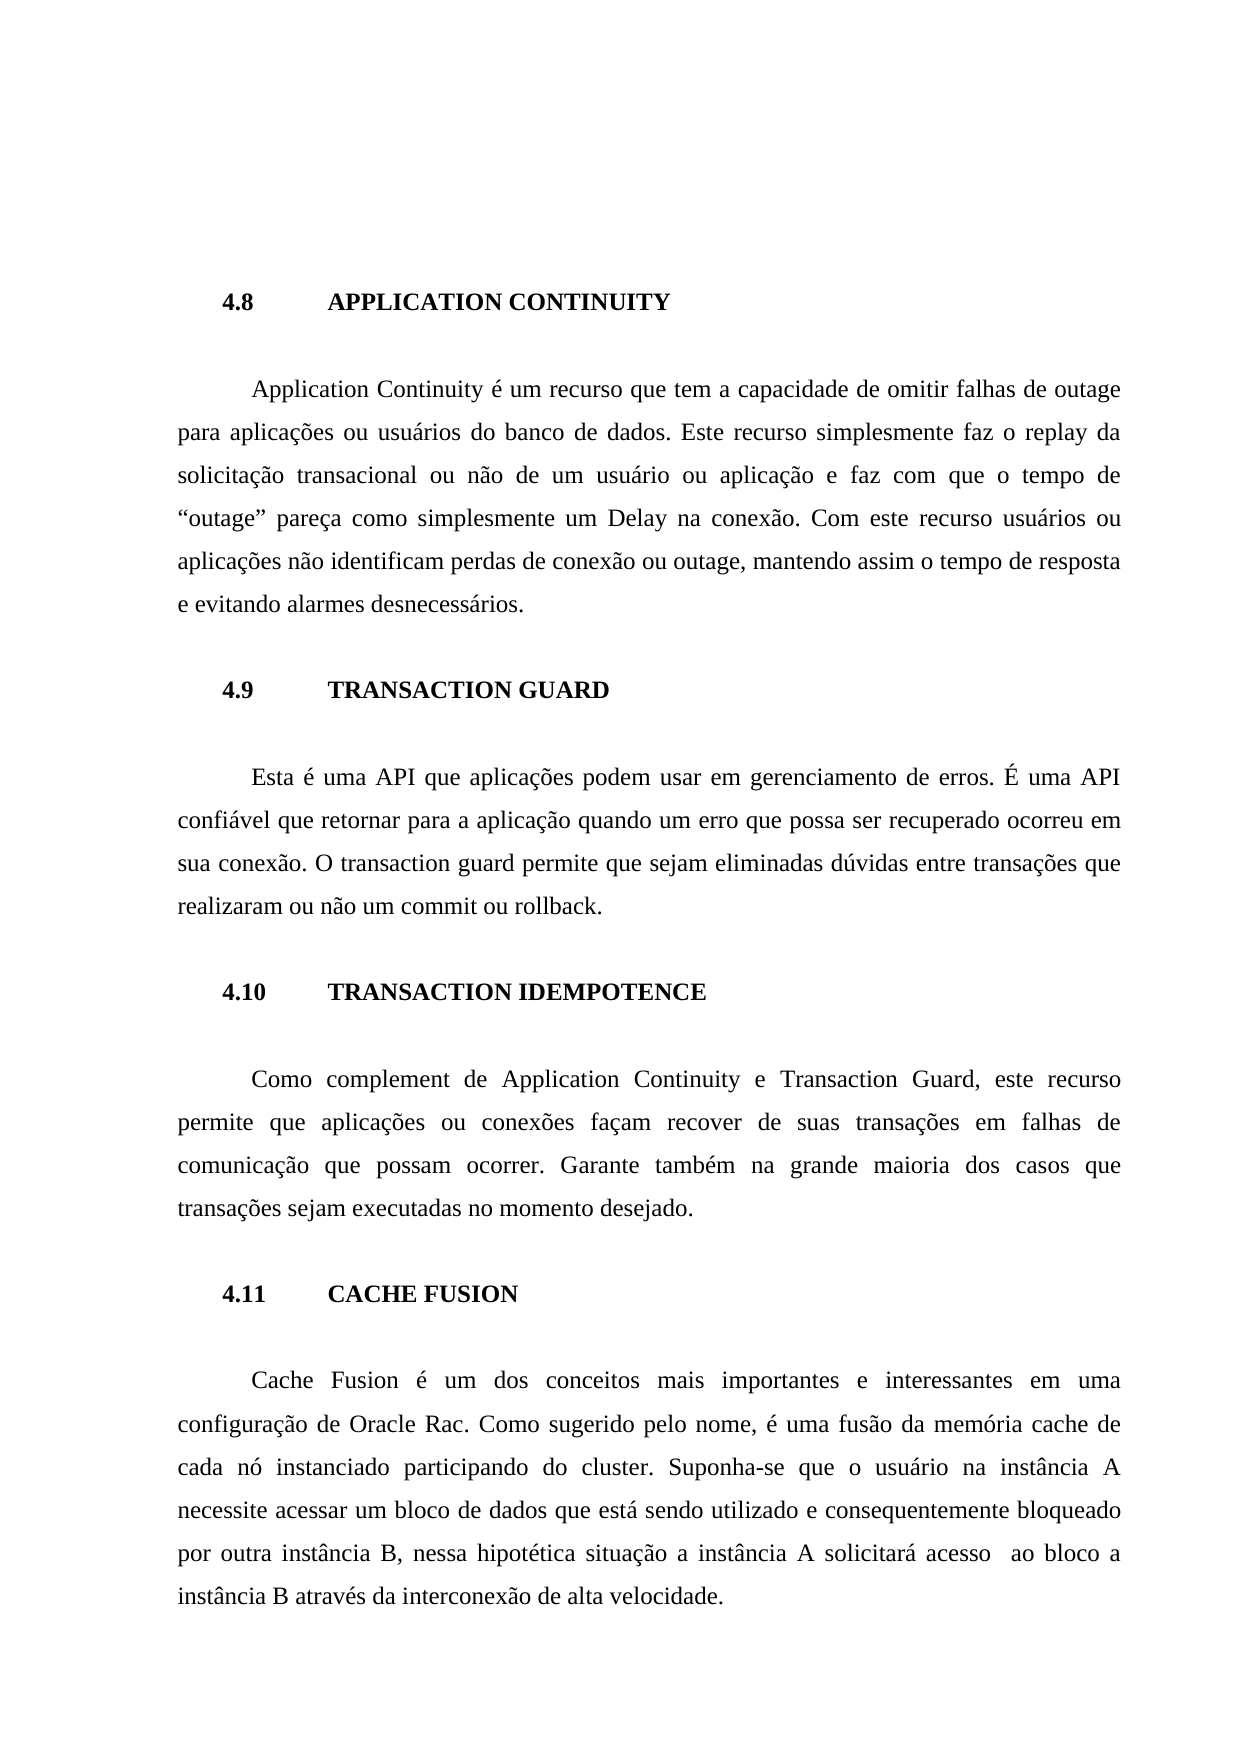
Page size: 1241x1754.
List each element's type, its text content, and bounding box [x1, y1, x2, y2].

text Cache Fusion é um dos conceitos mais importantes e interessantes em uma configuração de Oracle Rac. Como sugerido pelo nome, é uma fusão da memória cache de cada nó instanciado participando do cluster. Suponha-se que o usuário na instância A necessite acessar um bloco de dados que está sendo utilizado e consequentemente bloqueado por outra instância B, nessa hipotética situação a instância A solicitará acesso ao bloco a instância B através da interconexão de alta velocidade. [177, 1366, 1122, 1610]
text Application Continuity é um recurso que tem a capacidade de omitir falhas de outage para aplicações ou usuários do banco de dados. Este recurso simplesmente faz o replay da solicitação transacional ou não de um usuário ou aplicação e faz com que o tempo de “outage” pareça como simplesmente um Delay na conexão. Com este recurso usuários ou aplicações não identificam perdas de conexão ou outage, mantendo assim o tempo de resposta e evitando alarmes desnecessários. [177, 374, 1122, 618]
text Como complement de Application Continuity e Transaction Guard, este recurso permite que aplicações ou conexões façam recover de suas transações em falhas de comunicação que possam ocorrer. Garante também na grande maioria dos casos que transações sejam executadas no momento desejado. [177, 1064, 1122, 1222]
subtitle TRANSACTION IDEMPOTENCE [222, 977, 1122, 1006]
subtitle TRANSACTION GUARD [222, 676, 1122, 704]
text Esta é uma API que aplicações podem usar em gerenciamento de erros. É uma API confiável que retornar para a aplicação quando um erro que possa ser recuperado ocorreu em sua conexão. O transaction guard permite que sejam eliminadas dúvidas entre transações que realizaram ou não um commit ou rollback. [177, 762, 1122, 920]
subtitle CACHE FUSION [222, 1279, 1122, 1308]
subtitle APPLICATION CONTINUITY [222, 287, 1122, 316]
